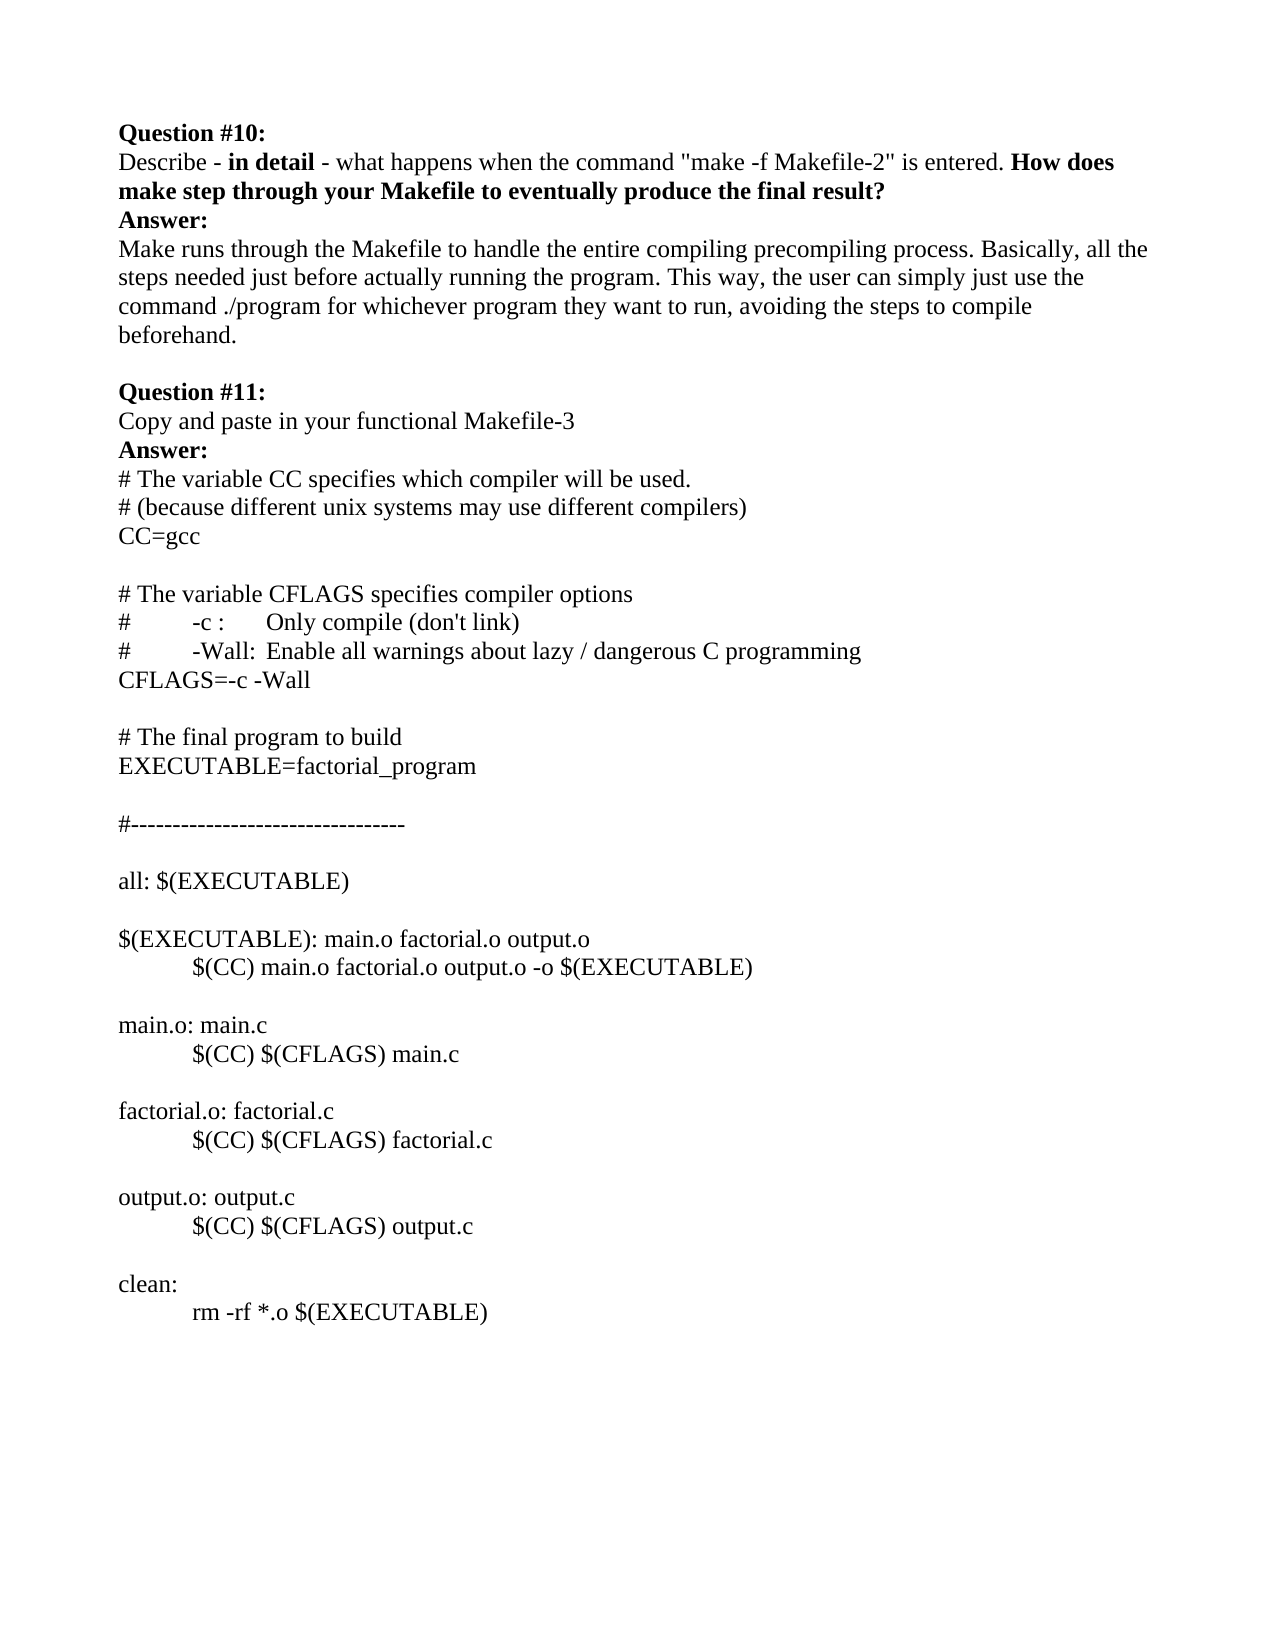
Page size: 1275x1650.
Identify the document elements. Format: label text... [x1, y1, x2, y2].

text $(CC) $(CFLAGS) factorial.c [118, 1125, 1157, 1154]
text $(EXECUTABLE): main.o factorial.o output.o [118, 924, 1157, 952]
text $(CC) main.o factorial.o output.o -o $(EXECUTABLE) [118, 952, 1157, 981]
text $(CC) $(CFLAGS) main.c [118, 1039, 1157, 1067]
text CFLAGS=-c -Wall [118, 665, 1157, 694]
text # The variable CFLAGS specifies compiler options [118, 579, 1157, 607]
text clean: [118, 1269, 1157, 1297]
text output.o: output.c [118, 1182, 1157, 1211]
text #--------------------------------- [118, 809, 1157, 837]
text EXECUTABLE=factorial_program [118, 751, 1157, 780]
text # (because different unix systems may use different compilers) [118, 492, 1157, 521]
text all: $(EXECUTABLE) [118, 866, 1157, 895]
text $(CC) $(CFLAGS) output.c [118, 1211, 1157, 1240]
text Copy and paste in your functional Makefile-3 [118, 406, 1157, 435]
text rm -rf *.o $(EXECUTABLE) [118, 1297, 1157, 1326]
text ﻿Describe - in detail - what happens when the command "make -f Makefile-2" is entered. How does make step through your Makefile to eventually produce the final result? [118, 147, 1157, 205]
text factorial.o: factorial.c [118, 1096, 1157, 1125]
text Make runs through the Makefile to handle the entire compiling precompiling process. Basically, all the steps needed just before actually running the program. This way, the user can simply just use the command ./program for whichever program they want to run, avoiding the steps to compile beforehand. [118, 234, 1157, 349]
text # -c : Only compile (don't link) [118, 607, 1157, 636]
text Question #11: [118, 377, 1157, 406]
text Question #10: [118, 118, 1157, 147]
text # The variable CC specifies which compiler will be used. [118, 464, 1157, 492]
text # -Wall: Enable all warnings about lazy / dangerous C programming [118, 636, 1157, 665]
text main.o: main.c [118, 1010, 1157, 1039]
text Answer: [118, 205, 1157, 234]
text # The final program to build [118, 722, 1157, 751]
text Answer: [118, 435, 1157, 464]
text CC=gcc [118, 521, 1157, 550]
